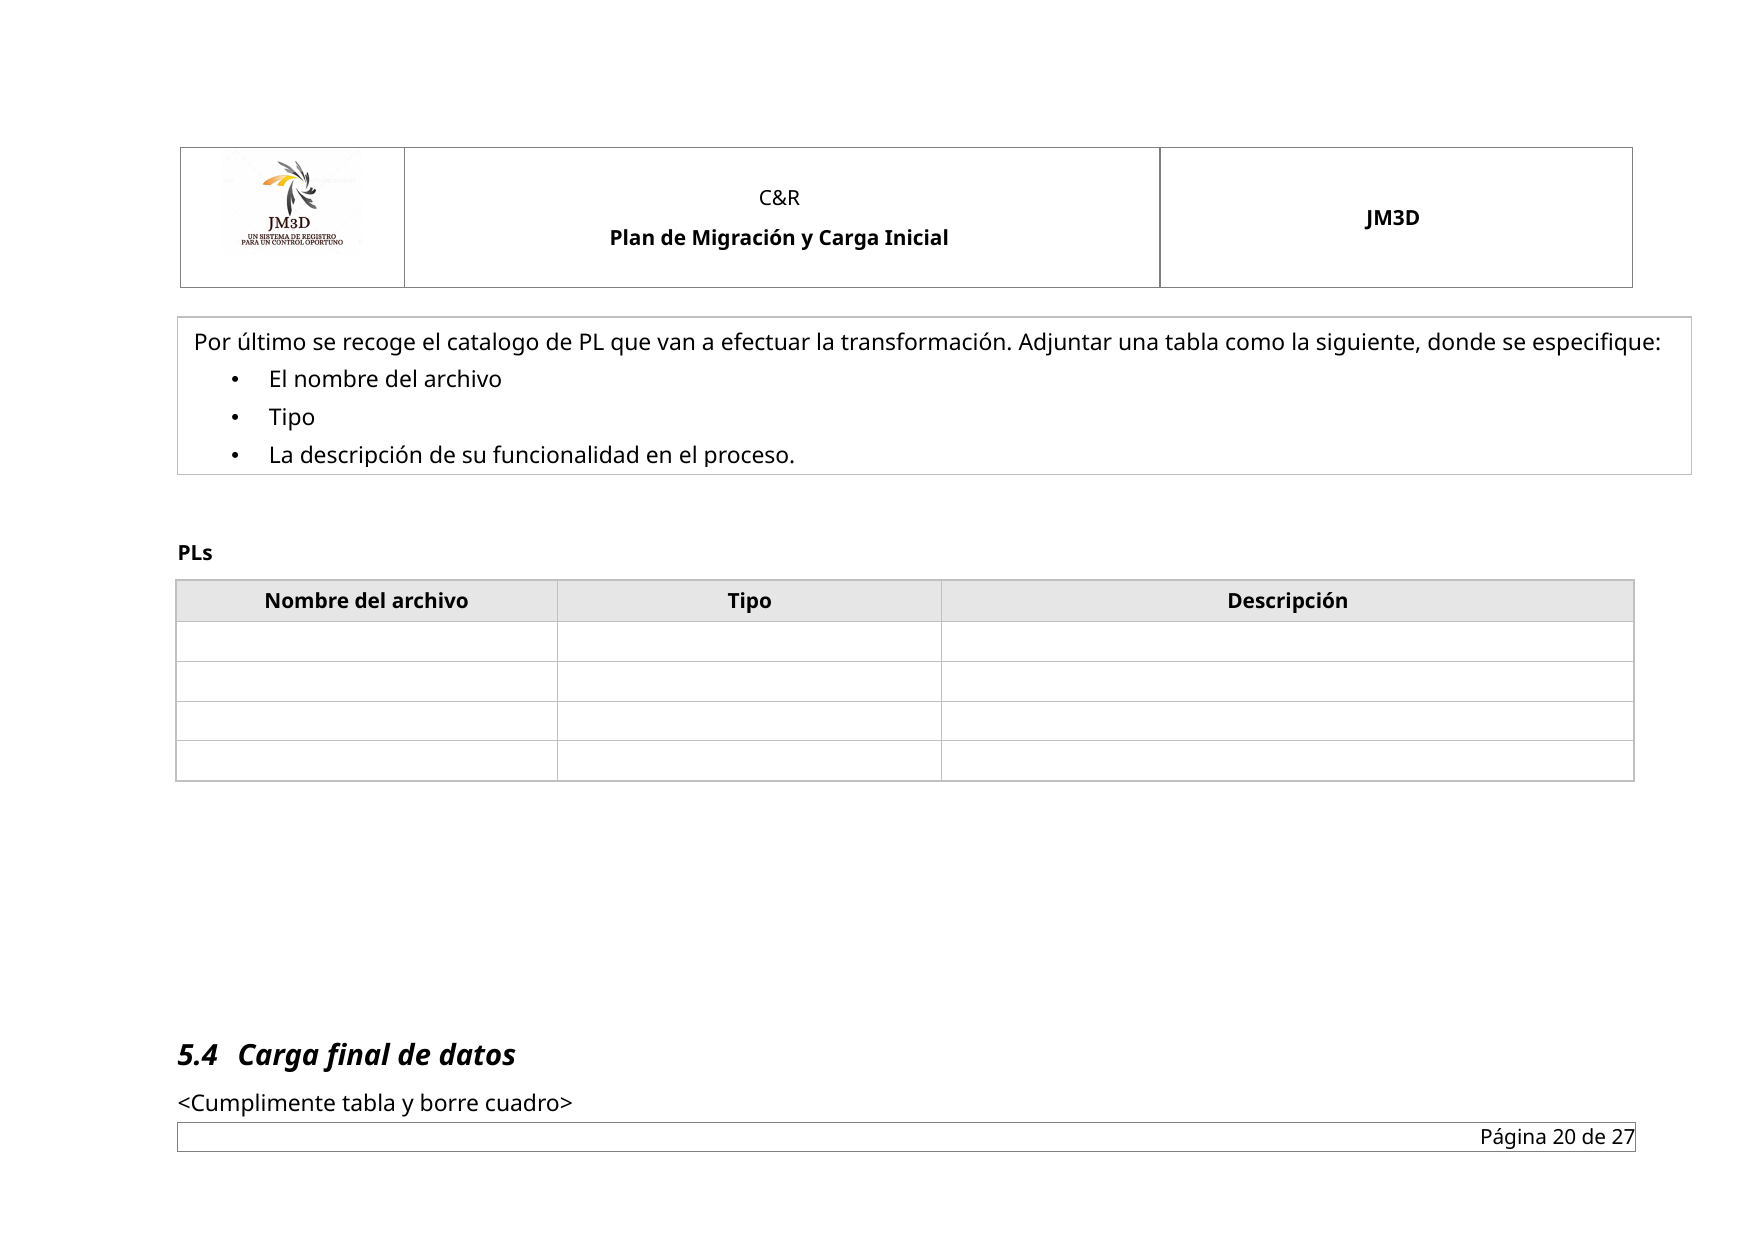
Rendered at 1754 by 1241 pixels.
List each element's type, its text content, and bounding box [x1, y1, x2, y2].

table_header Descripción [942, 581, 1633, 621]
list El nombre del archivo [231, 363, 1676, 394]
table_cell [177, 622, 557, 661]
table_header Tipo [558, 581, 941, 621]
table_cell [558, 741, 941, 780]
table_cell [177, 702, 557, 740]
subtitle Carga final de datos [177, 1034, 1636, 1074]
table_cell [558, 622, 941, 661]
text <Cumplimente tabla y borre cuadro> [177, 1086, 1636, 1118]
table_cell [177, 662, 557, 701]
table_cell [558, 662, 941, 701]
table_cell [558, 702, 941, 740]
table_cell [942, 702, 1633, 740]
table_cell [177, 741, 557, 780]
list La descripción de su funcionalidad en el proceso. [231, 439, 1676, 466]
table_cell [942, 662, 1633, 701]
table_cell [942, 741, 1633, 780]
table_header Nombre del archivo [177, 581, 557, 621]
table_cell [942, 622, 1633, 661]
text Por último se recoge el catalogo de PL que van a efectuar la transformación. Adjuntar una tabla como la siguiente, donde se especifique: [194, 326, 1676, 357]
list Tipo [231, 401, 1676, 432]
text PLs [177, 538, 1636, 566]
